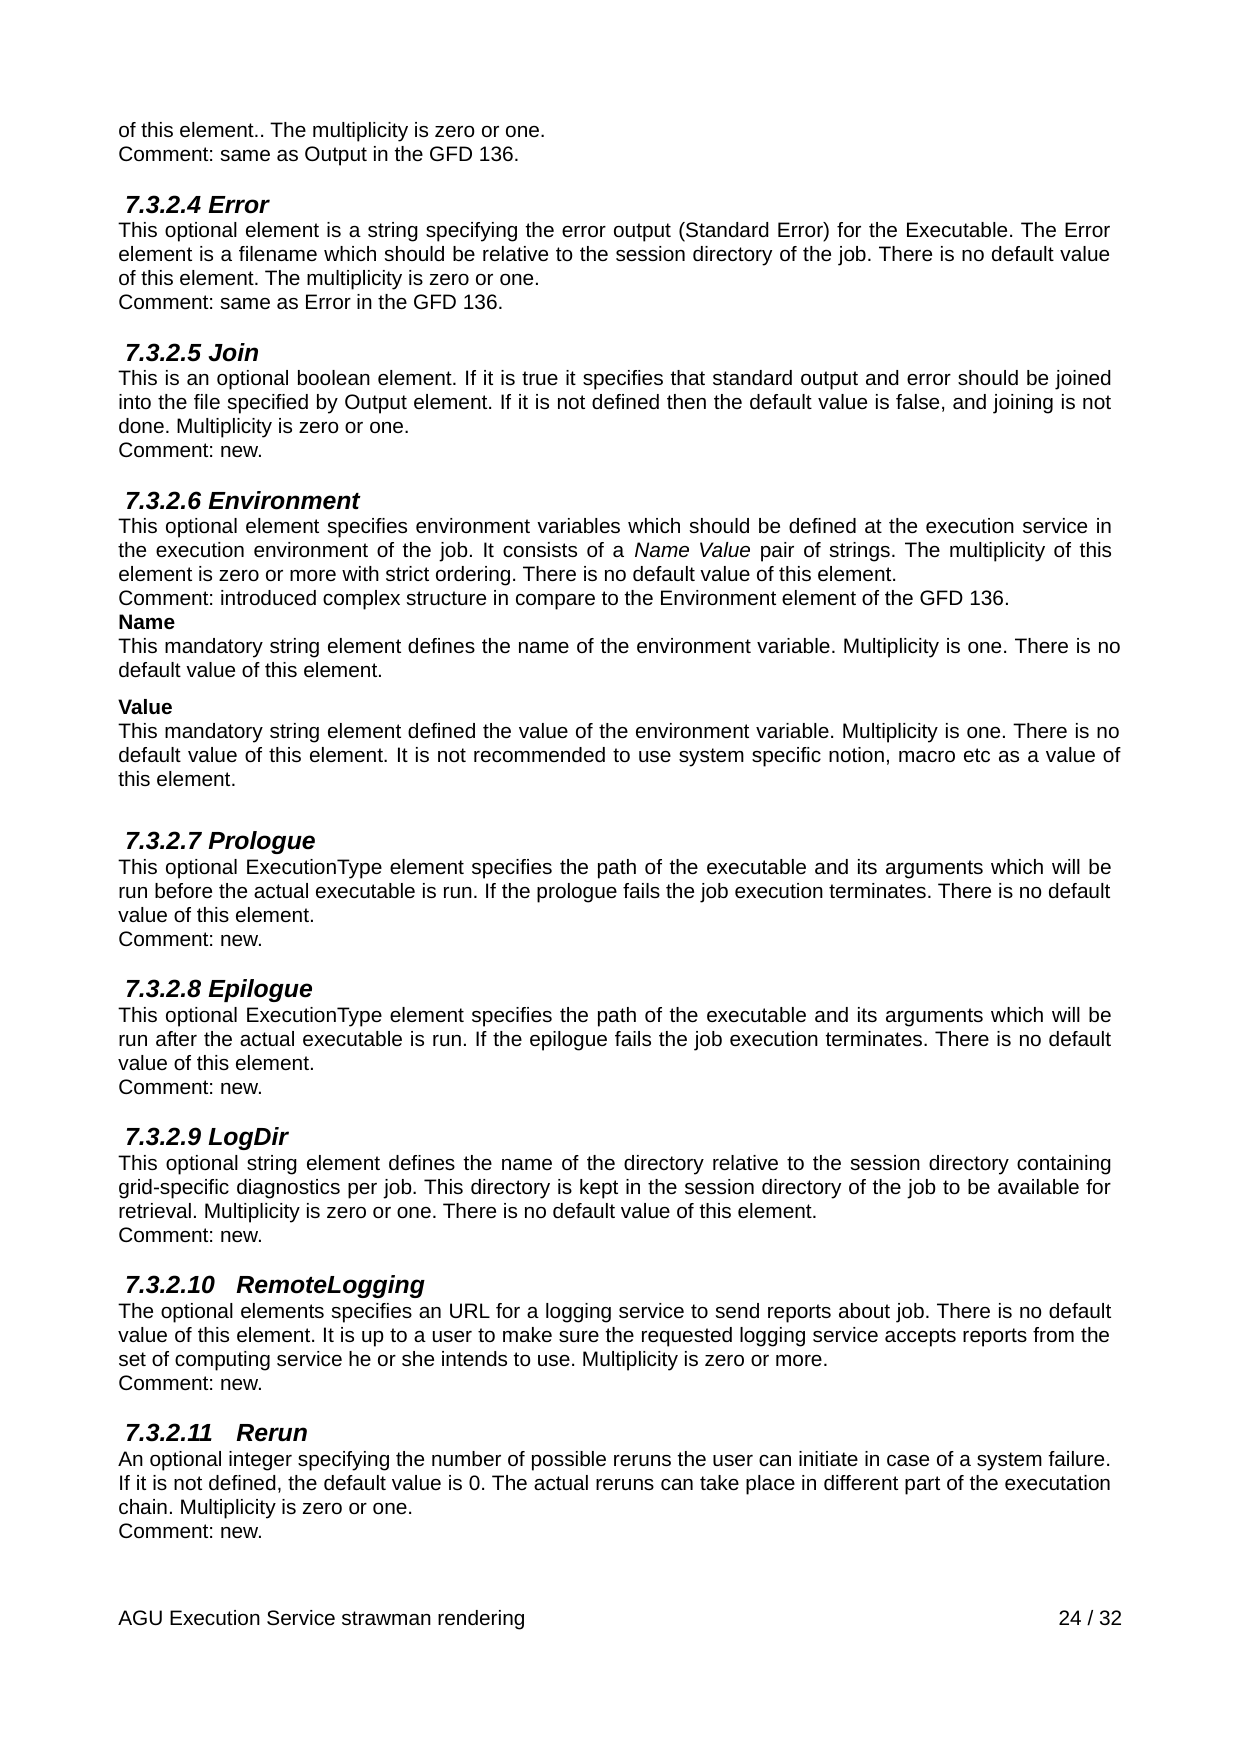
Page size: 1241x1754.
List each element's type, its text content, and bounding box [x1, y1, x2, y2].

text Comment: introduced complex structure in compare to the Environment element of the GFD 136. [118, 586, 1113, 610]
text This mandatory string element defined the value of the environment variable. Multiplicity is one. There is no default value of this element. It is not recommended to use system specific notion, macro etc as a value of this element. [118, 718, 1122, 790]
text Comment: new. [118, 1075, 1113, 1099]
subtitle Rerun [118, 1418, 1113, 1447]
subtitle LogDir [118, 1122, 1113, 1151]
subtitle Environment [118, 486, 1113, 514]
text Comment: same as Error in the GFD 136. [118, 290, 1113, 314]
text This optional element is a string specifying the error output (Standard Error) for the Executable. The Error element is a filename which should be relative to the session directory of the job. There is no default value of this element. The multiplicity is zero or one. [118, 218, 1113, 290]
subtitle Error [118, 190, 1113, 218]
text of this element.. The multiplicity is zero or one. [118, 118, 1113, 142]
text Comment: new. [118, 1223, 1113, 1247]
text This optional element specifies environment variables which should be defined at the execution service in the execution environment of the job. It consists of a Name Value pair of strings. The multiplicity of this element is zero or more with strict ordering. There is no default value of this element. [118, 514, 1113, 586]
text Value [118, 694, 1113, 718]
text This optional string element defines the name of the directory relative to the session directory containing grid-specific diagnostics per job. This directory is kept in the session directory of the job to be available for retrieval. Multiplicity is zero or one. There is no default value of this element. [118, 1151, 1113, 1223]
subtitle Prologue [118, 826, 1113, 855]
text This is an optional boolean element. If it is true it specifies that standard output and error should be joined into the file specified by Output element. If it is not defined then the default value is false, and joining is not done. Multiplicity is zero or one. [118, 366, 1113, 438]
text An optional integer specifying the number of possible reruns the user can initiate in case of a system failure. If it is not defined, the default value is 0. The actual reruns can take place in different part of the executation chain. Multiplicity is zero or one. [118, 1447, 1113, 1519]
subtitle Epilogue [118, 974, 1113, 1003]
text Comment: new. [118, 1371, 1113, 1395]
text Comment: new. [118, 438, 1113, 462]
text This mandatory string element defines the name of the environment variable. Multiplicity is one. There is no default value of this element. [118, 634, 1122, 682]
text The optional elements specifies an URL for a logging service to send reports about job. There is no default value of this element. It is up to a user to make sure the requested logging service accepts reports from the set of computing service he or she intends to use. Multiplicity is zero or more. [118, 1299, 1113, 1371]
text Comment: same as Output in the GFD 136. [118, 142, 1113, 166]
text Comment: new. [118, 927, 1113, 951]
subtitle Join [118, 338, 1113, 366]
text Name [118, 610, 1113, 634]
text This optional ExecutionType element specifies the path of the executable and its arguments which will be run after the actual executable is run. If the epilogue fails the job execution terminates. There is no default value of this element. [118, 1003, 1113, 1075]
subtitle RemoteLogging [118, 1271, 1113, 1299]
text This optional ExecutionType element specifies the path of the executable and its arguments which will be run before the actual executable is run. If the prologue fails the job execution terminates. There is no default value of this element. [118, 855, 1113, 927]
text Comment: new. [118, 1519, 1113, 1543]
